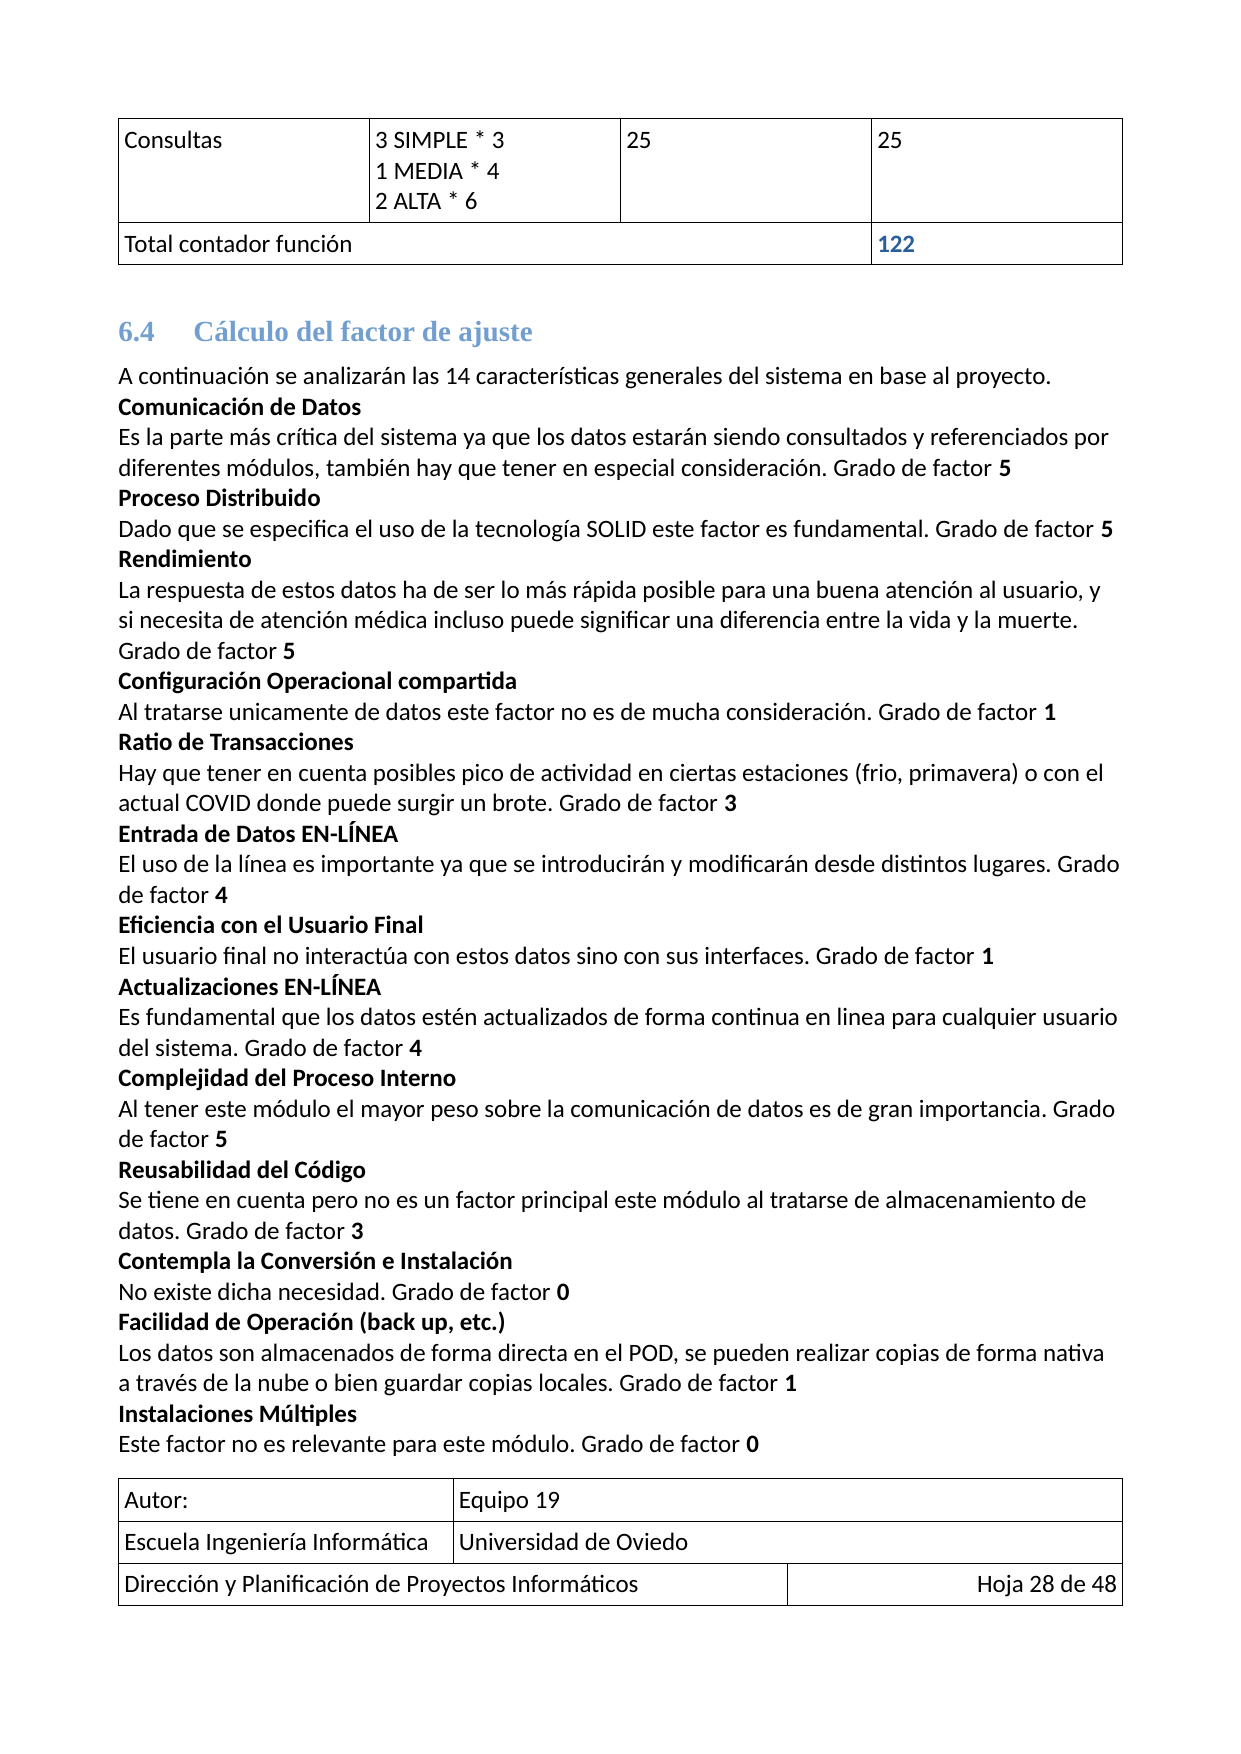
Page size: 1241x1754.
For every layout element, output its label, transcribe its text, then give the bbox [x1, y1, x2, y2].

text Al tener este módulo el mayor peso sobre la comunicación de datos es de gran importancia. Grado de factor 5 [118, 1093, 1122, 1154]
text Actualizaciones EN-LÍNEA [118, 971, 1122, 1001]
text Configuración Operacional compartida [118, 666, 1122, 696]
text Complejidad del Proceso Interno [118, 1062, 1122, 1093]
text Entrada de Datos EN-LÍNEA [118, 818, 1122, 849]
text Este factor no es relevante para este módulo. Grado de factor 0 [118, 1428, 1122, 1459]
table_cell 25 [621, 119, 871, 222]
table_cell Total contador función [119, 223, 871, 264]
text Reusabilidad del Código [118, 1154, 1122, 1184]
text Eficiencia con el Usuario Final [118, 910, 1122, 940]
text Proceso Distribuido [118, 482, 1122, 513]
text Comunicación de Datos [118, 391, 1122, 421]
table_cell 3 SIMPLE * 3 1 MEDIA * 4 2 ALTA * 6 [370, 119, 620, 222]
text La respuesta de estos datos ha de ser lo más rápida posible para una buena atención al usuario, y si necesita de atención médica incluso puede significar una diferencia entre la vida y la muerte. Grado de factor 5 [118, 574, 1122, 666]
text No existe dicha necesidad. Grado de factor 0 [118, 1276, 1122, 1306]
table_cell 122 [872, 223, 1122, 264]
text Al tratarse unicamente de datos este factor no es de mucha consideración. Grado de factor 1 [118, 696, 1122, 727]
text Rendimiento [118, 543, 1122, 574]
text Ratio de Transacciones [118, 727, 1122, 757]
text Dado que se especifica el uso de la tecnología SOLID este factor es fundamental. Grado de factor 5 [118, 513, 1122, 543]
text Hay que tener en cuenta posibles pico de actividad en ciertas estaciones (frio, primavera) o con el actual COVID donde puede surgir un brote. Grado de factor 3 [118, 757, 1122, 818]
table_cell 25 [872, 119, 1122, 222]
text Se tiene en cuenta pero no es un factor principal este módulo al tratarse de almacenamiento de datos. Grado de factor 3 [118, 1184, 1122, 1245]
text Facilidad de Operación (back up, etc.) [118, 1306, 1122, 1337]
text El usuario final no interactúa con estos datos sino con sus interfaces. Grado de factor 1 [118, 940, 1122, 971]
table_cell Consultas [119, 119, 369, 222]
text Los datos son almacenados de forma directa en el POD, se pueden realizar copias de forma nativa a través de la nube o bien guardar copias locales. Grado de factor 1 [118, 1337, 1122, 1398]
text A continuación se analizarán las 14 características generales del sistema en base al proyecto. [118, 360, 1122, 391]
text Instalaciones Múltiples [118, 1398, 1122, 1428]
text El uso de la línea es importante ya que se introducirán y modificarán desde distintos lugares. Grado de factor 4 [118, 849, 1122, 910]
text Contempla la Conversión e Instalación [118, 1245, 1122, 1276]
subtitle Cálculo del factor de ajuste [118, 314, 1122, 348]
text Es fundamental que los datos estén actualizados de forma continua en linea para cualquier usuario del sistema. Grado de factor 4 [118, 1001, 1122, 1062]
text Es la parte más crítica del sistema ya que los datos estarán siendo consultados y referenciados por diferentes módulos, también hay que tener en especial consideración. Grado de factor 5 [118, 421, 1122, 482]
